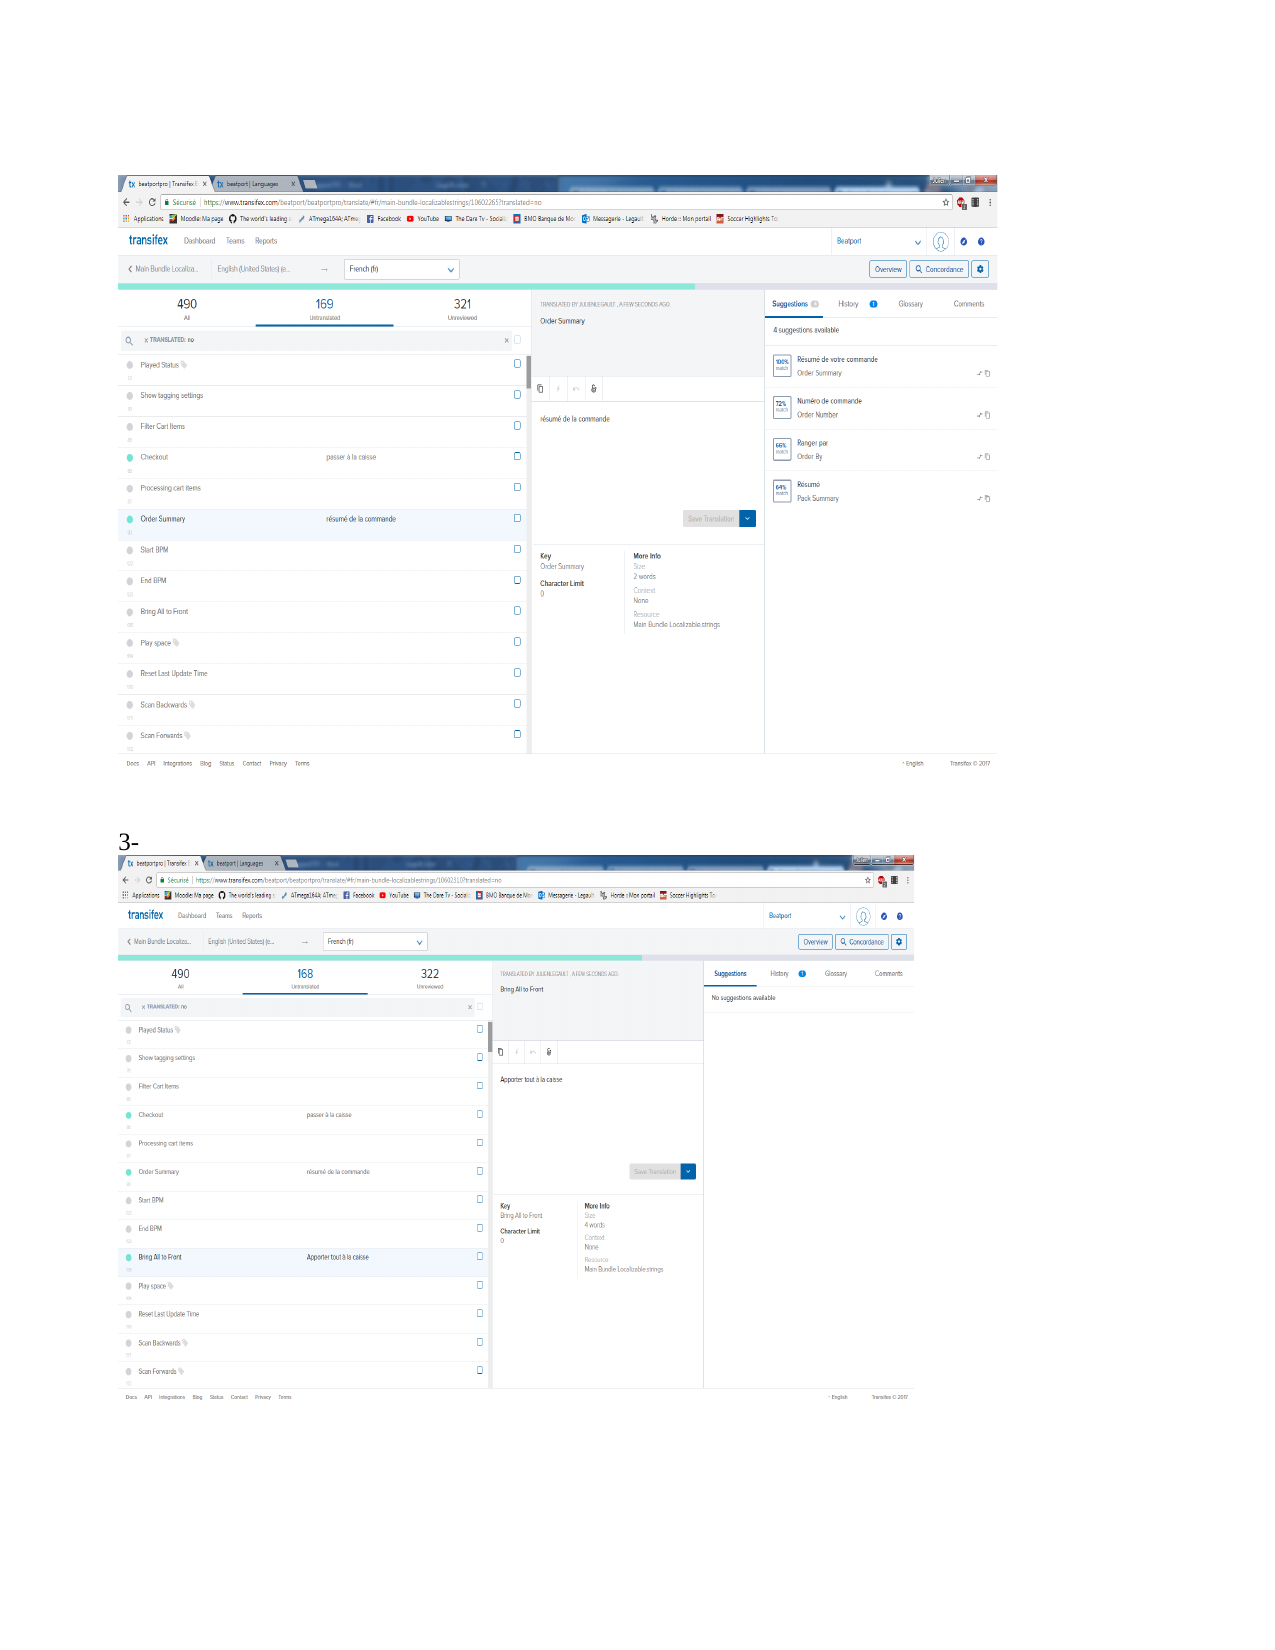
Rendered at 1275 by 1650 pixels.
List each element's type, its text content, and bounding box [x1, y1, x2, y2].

picture [118, 855, 915, 1403]
text 3- [118, 827, 1157, 856]
picture [118, 175, 998, 770]
